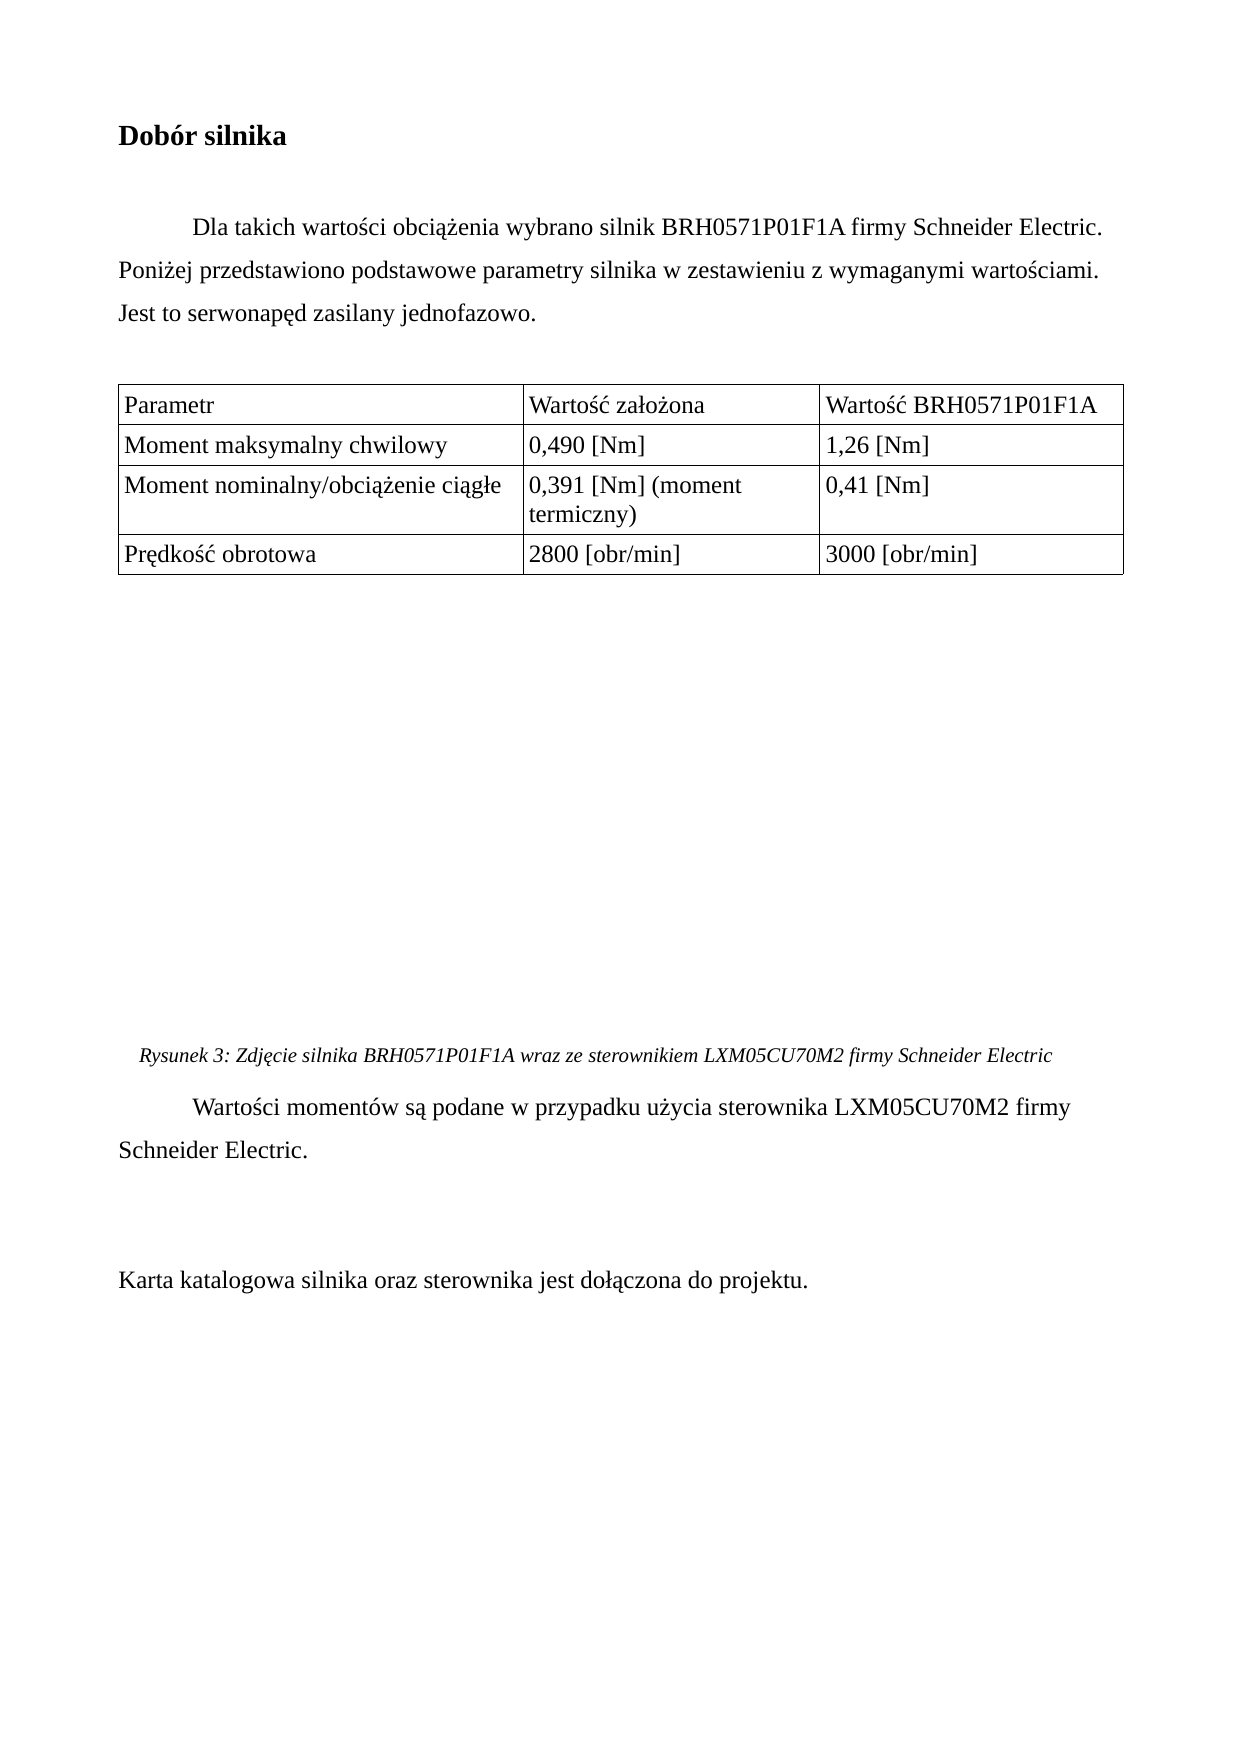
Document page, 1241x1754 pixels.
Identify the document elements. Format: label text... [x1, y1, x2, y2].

table_header Parametr [119, 385, 523, 424]
table_header Wartość BRH0571P01F1A [820, 385, 1123, 424]
text Rysunek 3: Zdjęcie silnika BRH0571P01F1A wraz ze sterownikiem LXM05CU70M2 firmy Schneider Electric [126, 665, 1068, 1067]
table_cell 0,391 [Nm] (moment termiczny) [524, 466, 819, 534]
table_header Wartość założona [524, 385, 819, 424]
table_cell 2800 [obr/min] [524, 535, 819, 574]
text Dla takich wartości obciążenia wybrano silnik BRH0571P01F1A firmy Schneider Electric. Poniżej przedstawiono podstawowe parametry silnika w zestawieniu z wymaganymi wartościami. [118, 212, 1122, 283]
text Dobór silnika [118, 118, 1122, 152]
table_cell 0,490 [Nm] [524, 425, 819, 465]
text Karta katalogowa silnika oraz sterownika jest dołączona do projektu. [118, 1265, 1122, 1294]
table_cell Moment maksymalny chwilowy [119, 425, 523, 465]
table_cell 3000 [obr/min] [820, 535, 1123, 574]
table_cell Moment nominalny/obciążenie ciągłe [119, 466, 523, 534]
text Wartości momentów są podane w przypadku użycia sterownika LXM05CU70M2 firmy Schneider Electric. [118, 652, 1122, 1164]
table_cell Prędkość obrotowa [119, 535, 523, 574]
text Jest to serwonapęd zasilany jednofazowo. [118, 298, 1122, 327]
table_cell 0,41 [Nm] [820, 466, 1123, 534]
table_cell 1,26 [Nm] [820, 425, 1123, 465]
